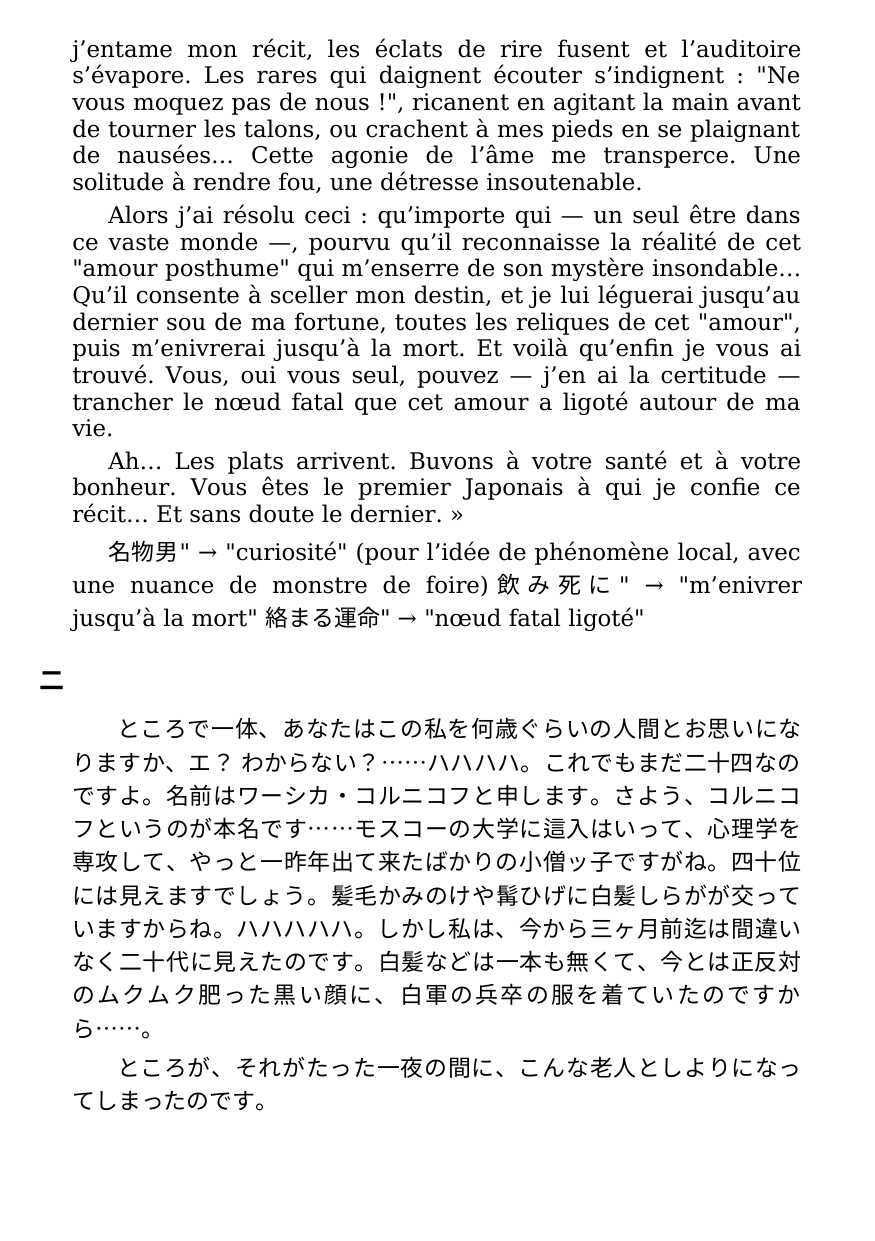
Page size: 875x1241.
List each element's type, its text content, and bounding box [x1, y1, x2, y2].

text ところで一体、あなたはこの私を何歳ぐらいの人間とお思いになりますか、エ？ わからない？……ハハハハ。これでもまだ二十四なのですよ。名前はワーシカ・コルニコフと申します。さよう、コルニコフというのが本名です……モスコーの大学に這入はいって、心理学を専攻して、やっと一昨年出て来たばかりの小僧ッ子ですがね。四十位には見えますでしょう。髪毛かみのけや髯ひげに白髪しらがが交っていますからね。ハハハハハ。しかし私は、今から三ヶ月前迄は間違いなく二十代に見えたのです。白髪などは一本も無くて、今とは正反対のムクムク肥った黒い顔に、白軍の兵卒の服を着ていたのですから……。 [72, 711, 802, 1044]
text j’entame mon récit, les éclats de rire fusent et l’auditoire s’évapore. Les rares qui daignent écouter s’indignent : "Ne vous moquez pas de nous !", ricanent en agitant la main avant de tourner les talons, ou crachent à mes pieds en se plaignant de nausées… Cette agonie de l’âme me transperce. Une solitude à rendre fou, une détresse insoutenable. [72, 36, 802, 196]
text Ah… Les plats arrivent. Buvons à votre santé et à votre bonheur. Vous êtes le premier Japonais à qui je confie ce récit… Et sans doute le dernier. » [72, 448, 802, 528]
text ところが、それがたった一夜の間に、こんな老人としよりになってしまったのです。 [72, 1049, 802, 1116]
text Alors j’ai résolu ceci : qu’importe qui — un seul être dans ce vaste monde —, pourvu qu’il reconnaisse la réalité de cet "amour posthume" qui m’enserre de son mystère insondable… Qu’il consente à sceller mon destin, et je lui léguerai jusqu’au dernier sou de ma fortune, toutes les reliques de cet "amour", puis m’enivrerai jusqu’à la mort. Et voilà qu’enfin je vous ai trouvé. Vous, oui vous seul, pouvez — j’en ai la certitude — trancher le nœud fatal que cet amour a ligoté autour de ma vie. [72, 202, 802, 442]
subtitle 二 [36, 657, 838, 699]
text 名物男" → "curiosité" (pour l’idée de phénomène local, avec une nuance de monstre de foire)飲み死に" → "m’enivrer jusqu’à la mort" 絡まる運命" → "nœud fatal ligoté" [72, 534, 802, 633]
